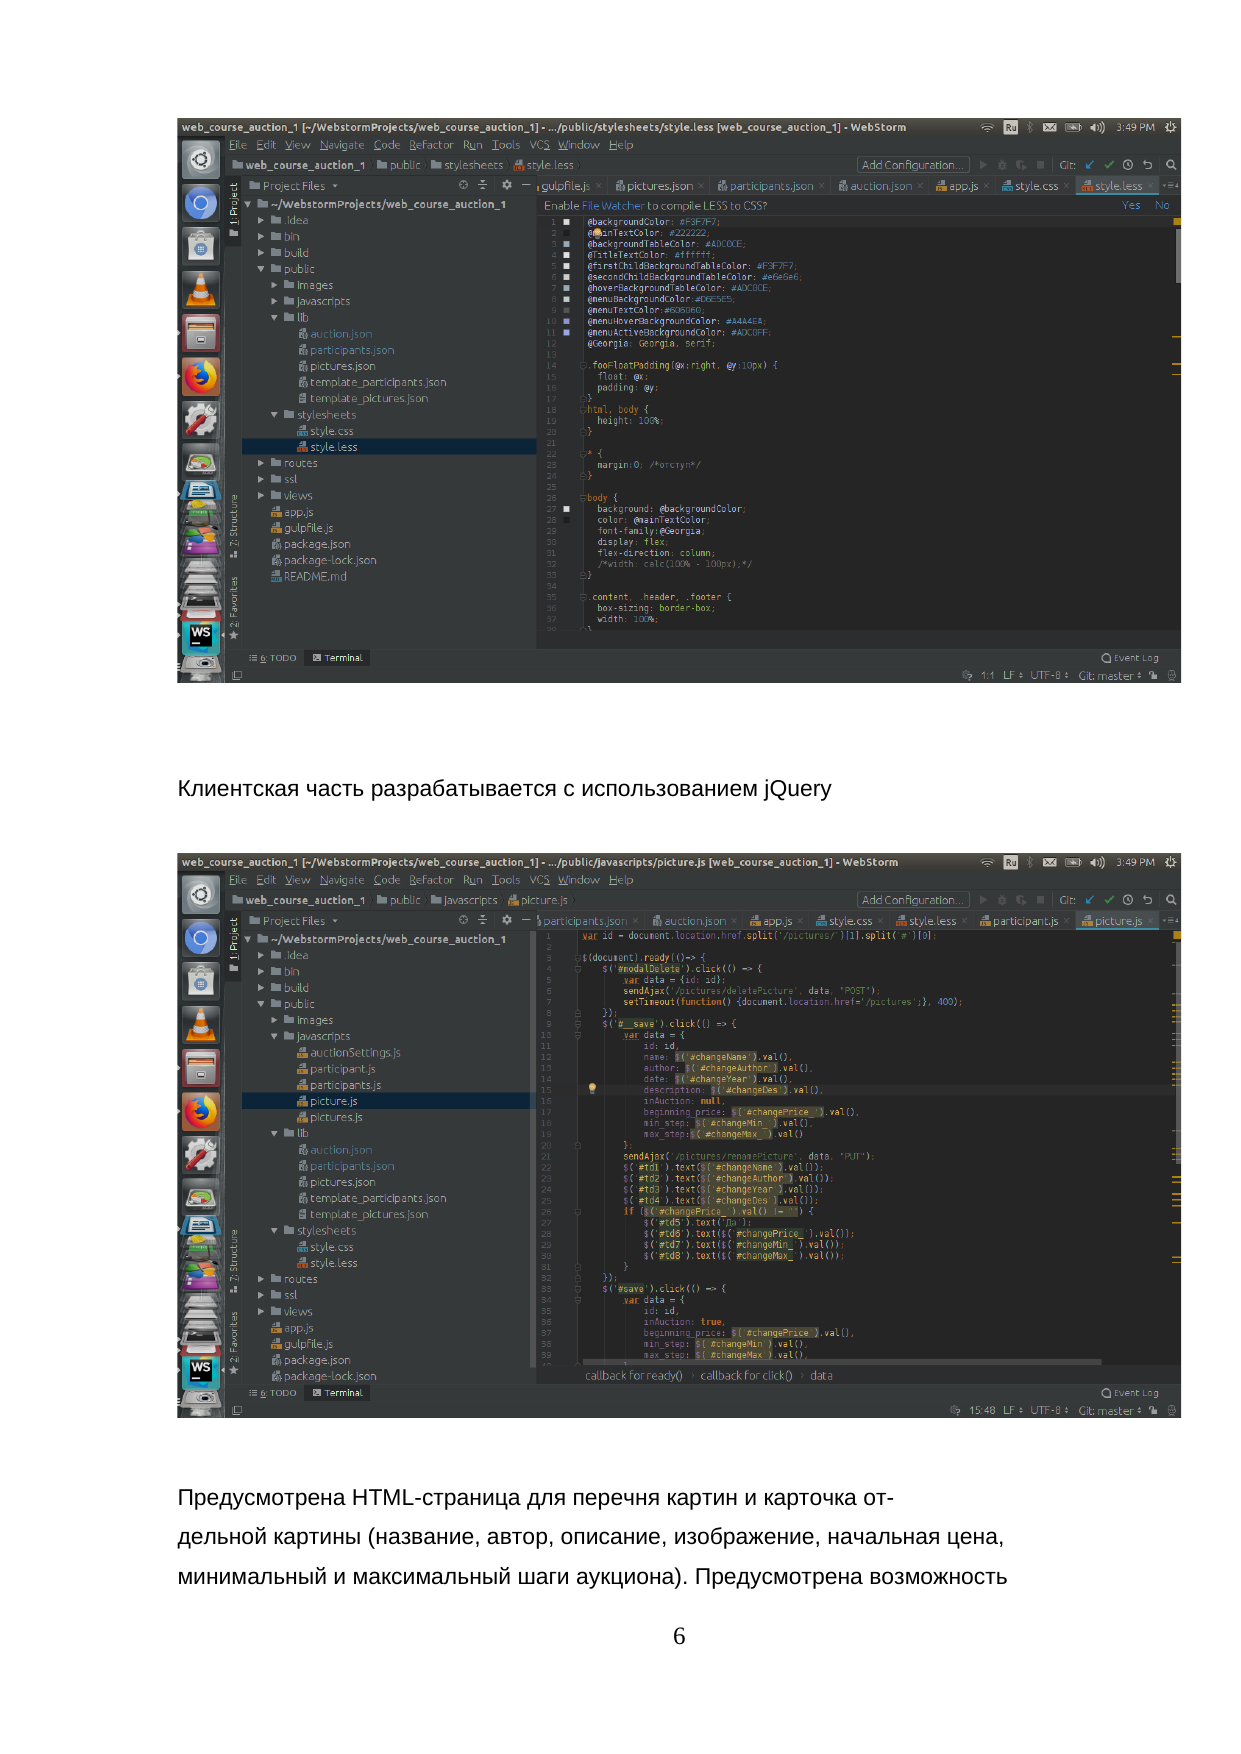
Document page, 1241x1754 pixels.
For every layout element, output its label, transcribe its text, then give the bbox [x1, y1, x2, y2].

list Клиентская часть разрабатывается с использованием jQuery [177, 774, 1181, 801]
list Предусмотрена HTML-страница для перечня картин и карточка от- [177, 1484, 1181, 1510]
list дельной картины (название, автор, описание, изображение, начальная цена, [177, 1523, 1181, 1549]
list минимальный и максимальный шаги аукциона). Предусмотрена возможность [177, 1563, 1181, 1589]
picture [177, 118, 1182, 683]
picture [177, 853, 1182, 1418]
